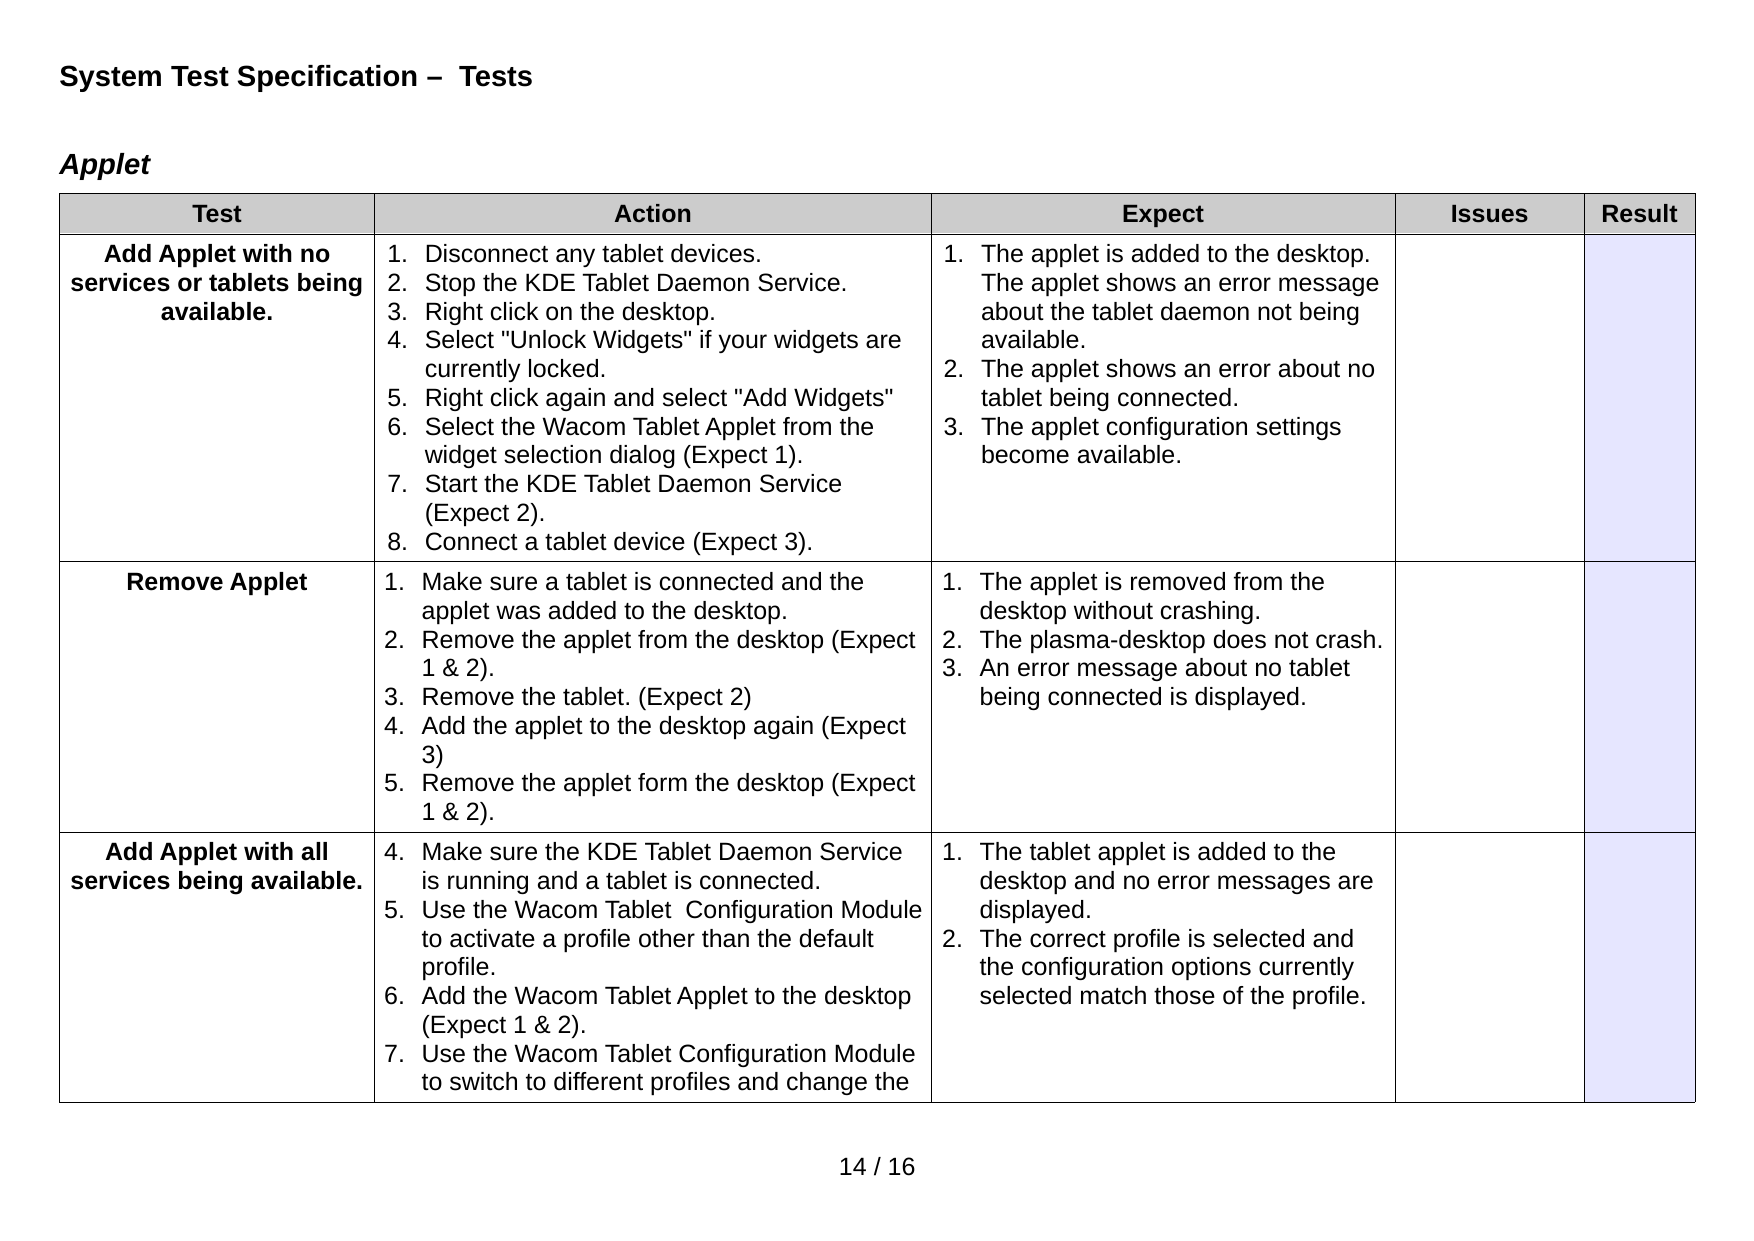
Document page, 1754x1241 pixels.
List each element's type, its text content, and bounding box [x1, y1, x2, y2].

table_cell [1396, 562, 1584, 832]
table_cell [1585, 833, 1695, 1102]
table_header Test [60, 194, 374, 233]
table_cell Make sure the KDE Tablet Daemon Service is running and a tablet is connected. Use the Wacom Tablet Configuration Module to activate a profile other than the default profile. Add the Wacom Tablet Applet to the desktop (Expect 1 & 2). Use the Wacom Tablet Configuration Module to switch to different profiles and change the [375, 833, 931, 1102]
table_cell The tablet applet is added to the desktop and no error messages are displayed. The correct profile is selected and the configuration options currently selected match those of the profile. [932, 833, 1395, 1102]
subtitle Applet [59, 147, 1695, 181]
table_cell Add Applet with no services or tablets being available. [60, 235, 374, 561]
table_cell [1585, 235, 1695, 561]
table_header Result [1585, 194, 1695, 233]
table_cell Make sure a tablet is connected and the applet was added to the desktop. Remove the applet from the desktop (Expect 1 & 2). Remove the tablet. (Expect 2) Add the applet to the desktop again (Expect 3) Remove the applet form the desktop (Expect 1 & 2). [375, 562, 931, 832]
table_cell [1396, 833, 1584, 1102]
table_cell [1396, 235, 1584, 561]
table_cell Remove Applet [60, 562, 374, 832]
table_cell The applet is added to the desktop. The applet shows an error message about the tablet daemon not being available. The applet shows an error about no tablet being connected. The applet configuration settings become available. [932, 235, 1395, 561]
table_cell The applet is removed from the desktop without crashing. The plasma-desktop does not crash. An error message about no tablet being connected is displayed. [932, 562, 1395, 832]
table_cell [1585, 562, 1695, 832]
table_header Action [375, 194, 931, 233]
table_cell Disconnect any tablet devices. Stop the KDE Tablet Daemon Service. Right click on the desktop. Select "Unlock Widgets" if your widgets are currently locked. Right click again and select "Add Widgets" Select the Wacom Tablet Applet from the widget selection dialog (Expect 1). Start the KDE Tablet Daemon Service (Expect 2). Connect a tablet device (Expect 3). [375, 235, 931, 561]
table_cell Add Applet with all services being available. [60, 833, 374, 1102]
table_header Issues [1396, 194, 1584, 233]
table_header Expect [932, 194, 1395, 233]
